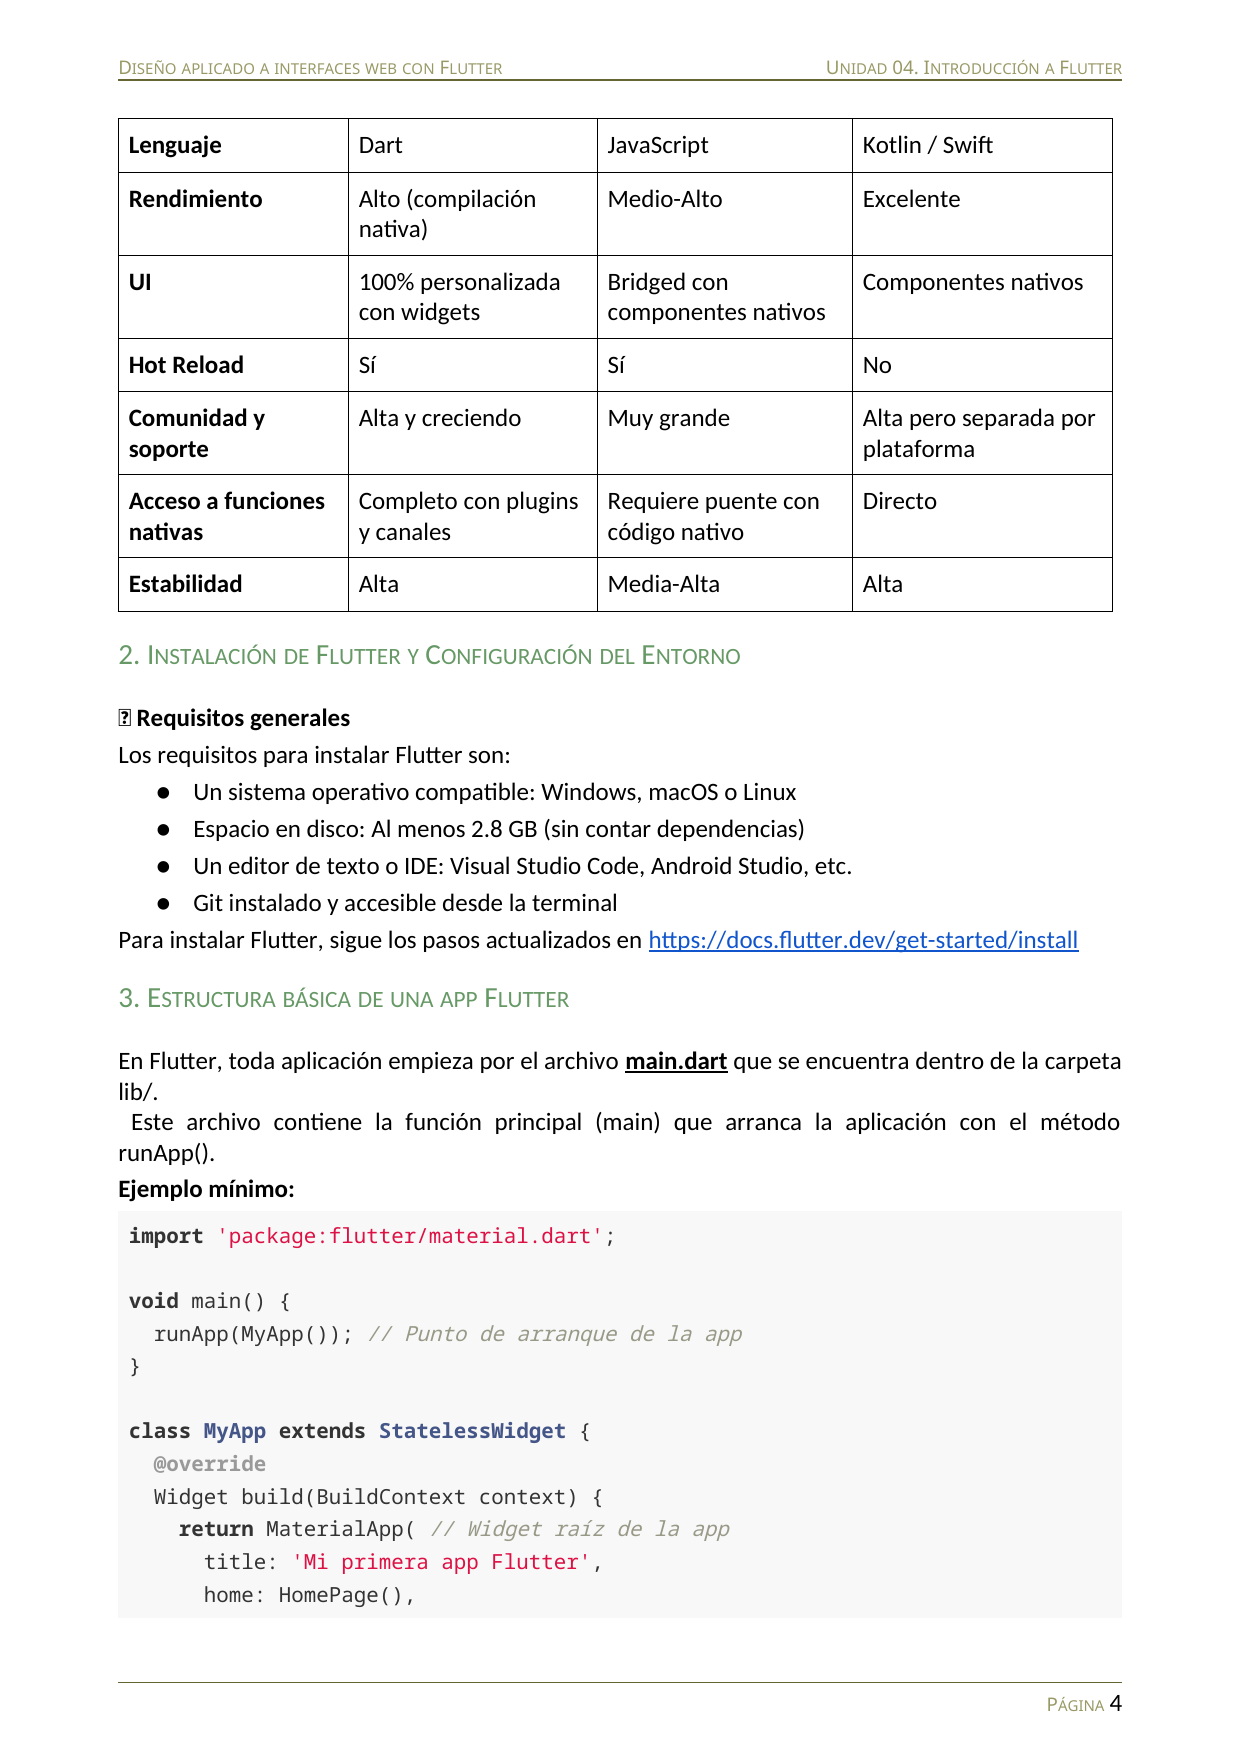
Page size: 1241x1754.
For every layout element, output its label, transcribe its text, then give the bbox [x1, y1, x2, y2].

table_cell No [853, 339, 1112, 391]
subtitle 3. Estructura básica de una app Flutter [118, 979, 1122, 1015]
subtitle 2. Instalación de Flutter y Configuración del Entorno [118, 636, 1122, 672]
list Un sistema operativo compatible: Windows, macOS o Linux [156, 776, 1122, 807]
text Los requisitos para instalar Flutter son: [118, 739, 1122, 770]
table_cell Hot Reload [119, 339, 348, 391]
table_cell Alta [853, 558, 1112, 611]
table_cell Bridged con componentes nativos [598, 256, 852, 337]
text Ejemplo mínimo: [118, 1174, 1122, 1204]
table_cell Alta y creciendo [349, 392, 597, 474]
table_cell Acceso a funciones nativas [119, 475, 348, 557]
table_cell Sí [598, 339, 852, 391]
table_cell Directo [853, 475, 1112, 557]
table_cell Componentes nativos [853, 256, 1112, 337]
table_cell Rendimiento [119, 173, 348, 254]
table_cell Completo con plugins y canales [349, 475, 597, 557]
table_cell Alta pero separada por plataforma [853, 392, 1112, 474]
table_cell Comunidad y soporte [119, 392, 348, 474]
table_cell Alta [349, 558, 597, 611]
list Git instalado y accesible desde la terminal [156, 887, 1122, 918]
table_cell Kotlin / Swift [853, 119, 1112, 172]
table_cell Sí [349, 339, 597, 391]
table_cell Estabilidad [119, 558, 348, 611]
text 🔧 Requisitos generales [118, 702, 1122, 733]
table_cell UI [119, 256, 348, 337]
table_cell Alto (compilación nativa) [349, 173, 597, 254]
table_cell Medio-Alto [598, 173, 852, 254]
text Para instalar Flutter, sigue los pasos actualizados en https://docs.flutter.dev/get-started/install [118, 924, 1122, 954]
table_cell Requiere puente con código nativo [598, 475, 852, 557]
table_cell 100% personalizada con widgets [349, 256, 597, 337]
table_cell Lenguaje [119, 119, 348, 172]
table_cell Muy grande [598, 392, 852, 474]
table_cell Excelente [853, 173, 1112, 254]
table_cell Dart [349, 119, 597, 172]
table_header import 'package:flutter/material.dart'; void main() { runApp(MyApp()); // Punto de arranque de la app } class MyApp extends StatelessWidget { @override Widget build(BuildContext context) { return MaterialApp( // Widget raíz de la app title: 'Mi primera app Flutter', home: HomePage(), [118, 1211, 1122, 1618]
list Espacio en disco: Al menos 2.8 GB (sin contar dependencias) [156, 813, 1122, 844]
table_cell JavaScript [598, 119, 852, 172]
text En Flutter, toda aplicación empieza por el archivo main.dart que se encuentra dentro de la carpeta lib/. Este archivo contiene la función principal (main) que arranca la aplicación con el método runApp(). [118, 1045, 1122, 1167]
table_cell Media-Alta [598, 558, 852, 611]
list Un editor de texto o IDE: Visual Studio Code, Android Studio, etc. [156, 850, 1122, 881]
